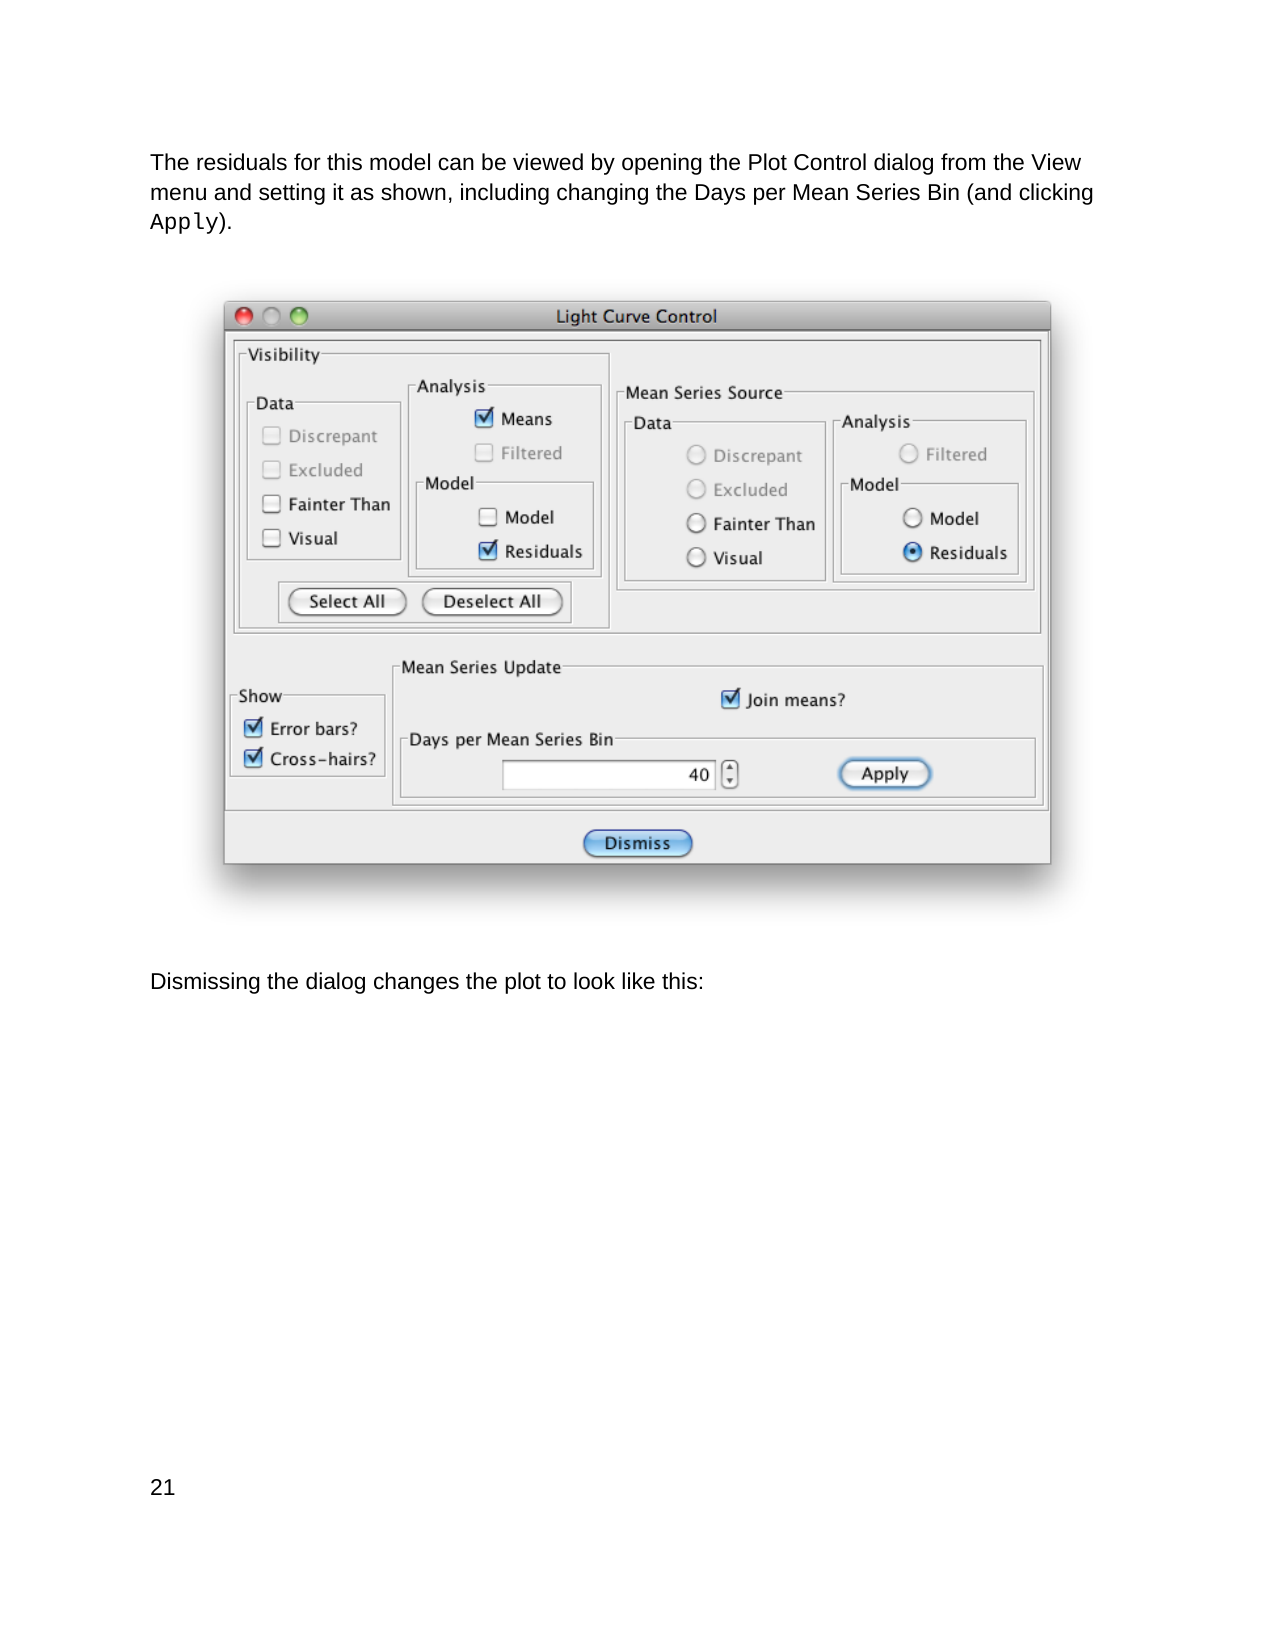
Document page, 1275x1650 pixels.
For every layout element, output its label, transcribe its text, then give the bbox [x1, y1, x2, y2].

text The residuals for this model can be viewed by opening the Plot Control dialog from the View menu and setting it as shown, including changing the Days per Mean Series Bin (and clicking Apply). [150, 150, 1125, 236]
picture [172, 270, 1103, 936]
text Dismissing the dialog changes the plot to look like this: [150, 969, 1125, 994]
